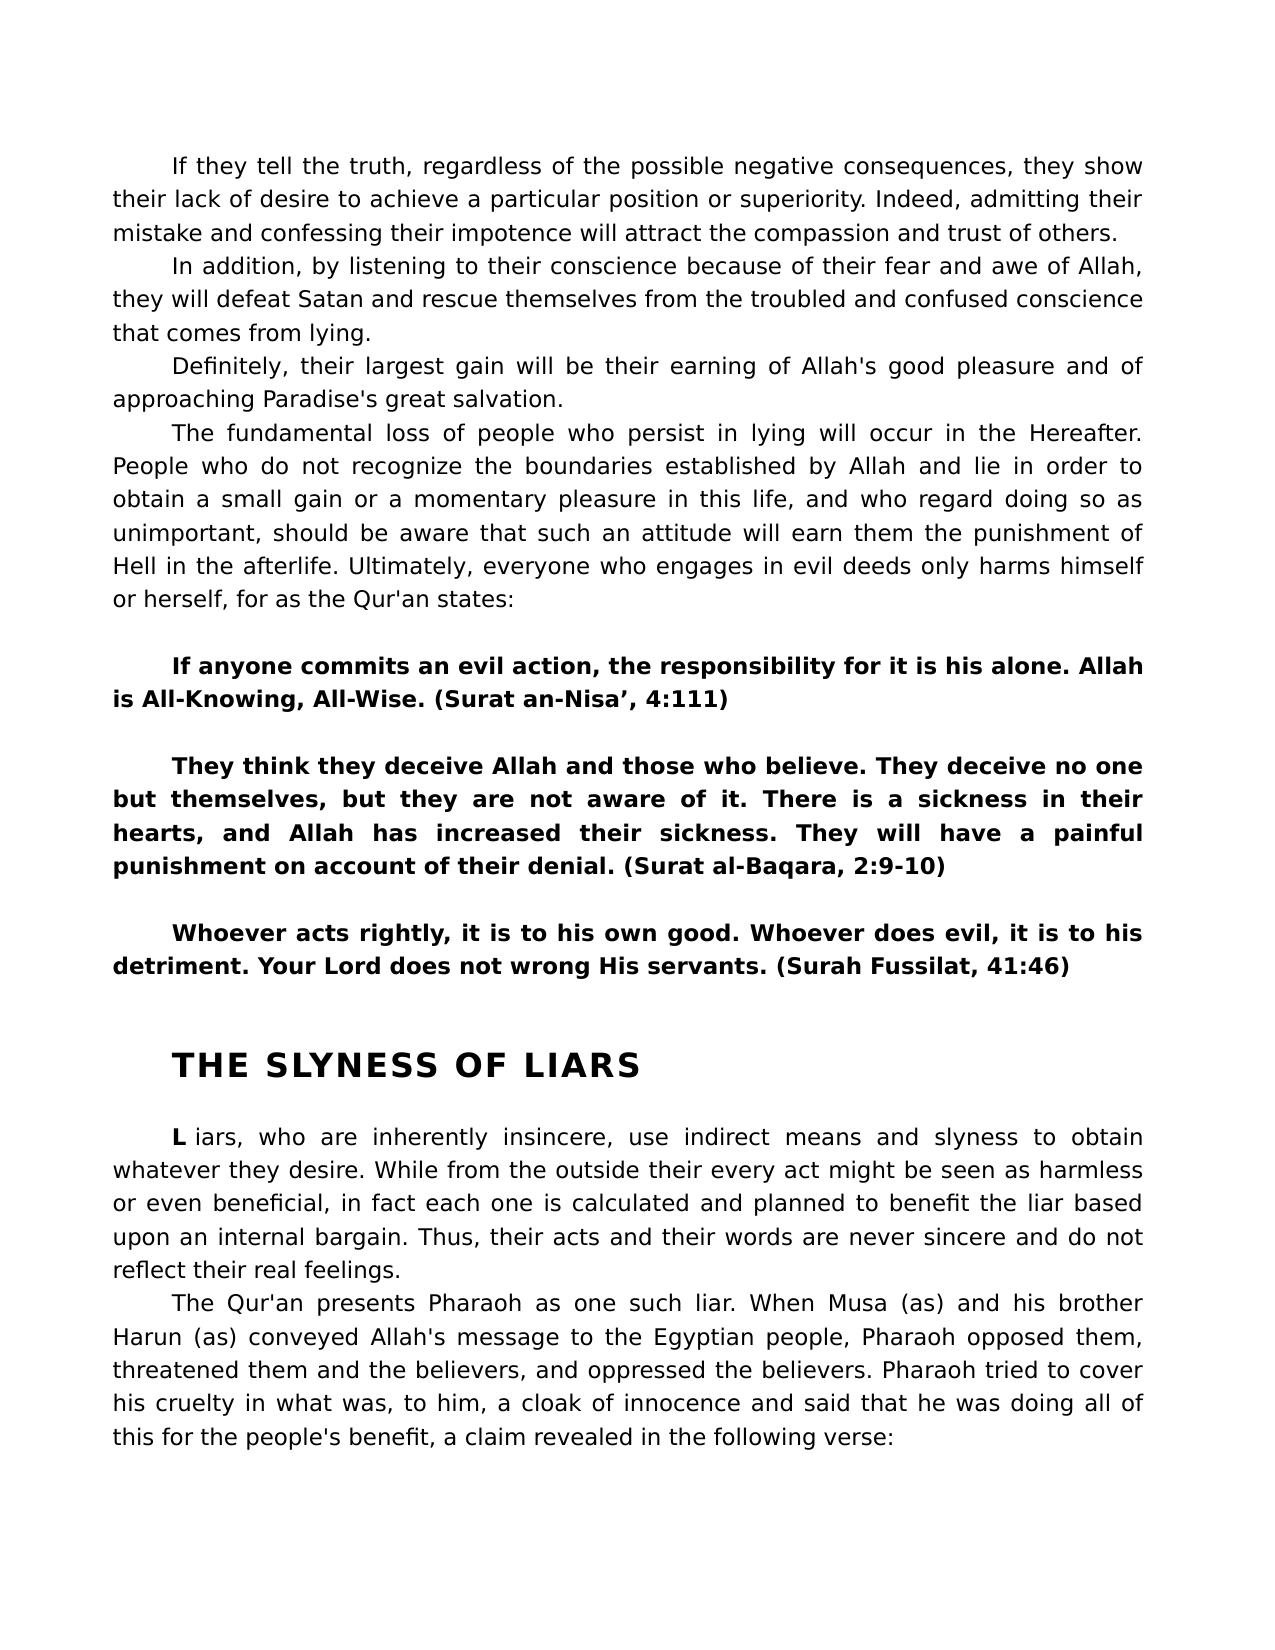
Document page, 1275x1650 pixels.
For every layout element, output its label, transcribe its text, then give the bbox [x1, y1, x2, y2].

text Liars, who are inherently insincere, use indirect means and slyness to obtain whatever they desire. While from the outside their every act might be seen as harmless or even beneficial, in fact each one is calculated and planned to benefit the liar based upon an internal bargain. Thus, their acts and their words are never sincere and do not reflect their real feelings. [112, 1118, 1145, 1285]
text THE SLYNESS OF LIARS [112, 1048, 1145, 1085]
text In addition, by listening to their conscience because of their fear and awe of Allah, they will defeat Satan and rescue themselves from the troubled and confused conscience that comes from lying. [112, 248, 1145, 348]
text If they tell the truth, regardless of the possible negative consequences, they show their lack of desire to achieve a particular position or superiority. Indeed, admitting their mistake and confessing their impotence will attract the compassion and trust of others. [112, 148, 1145, 248]
text Definitely, their largest gain will be their earning of Allah's good pleasure and of approaching Paradise's great salvation. [112, 348, 1145, 414]
text They think they deceive Allah and those who believe. They deceive no one but themselves, but they are not aware of it. There is a sickness in their hearts, and Allah has increased their sickness. They will have a painful punishment on account of their denial. (Surat al-Baqara, 2:9-10) [112, 748, 1145, 881]
text The fundamental loss of people who persist in lying will occur in the Hereafter. People who do not recognize the boundaries established by Allah and lie in order to obtain a small gain or a momentary pleasure in this life, and who regard doing so as unimportant, should be aware that such an attitude will earn them the punishment of Hell in the afterlife. Ultimately, everyone who engages in evil deeds only harms himself or herself, for as the Qur'an states: [112, 414, 1145, 614]
text If anyone commits an evil action, the responsibility for it is his alone. Allah is All-Knowing, All-Wise. (Surat an-Nisa’, 4:111) [112, 648, 1145, 714]
text The Qur'an presents Pharaoh as one such liar. When Musa (as) and his brother Harun (as) conveyed Allah's message to the Egyptian people, Pharaoh opposed them, threatened them and the believers, and oppressed the believers. Pharaoh tried to cover his cruelty in what was, to him, a cloak of innocence and said that he was doing all of this for the people's benefit, a claim revealed in the following verse: [112, 1285, 1145, 1452]
text Whoever acts rightly, it is to his own good. Whoever does evil, it is to his detriment. Your Lord does not wrong His servants. (Surah Fussilat, 41:46) [112, 914, 1145, 981]
